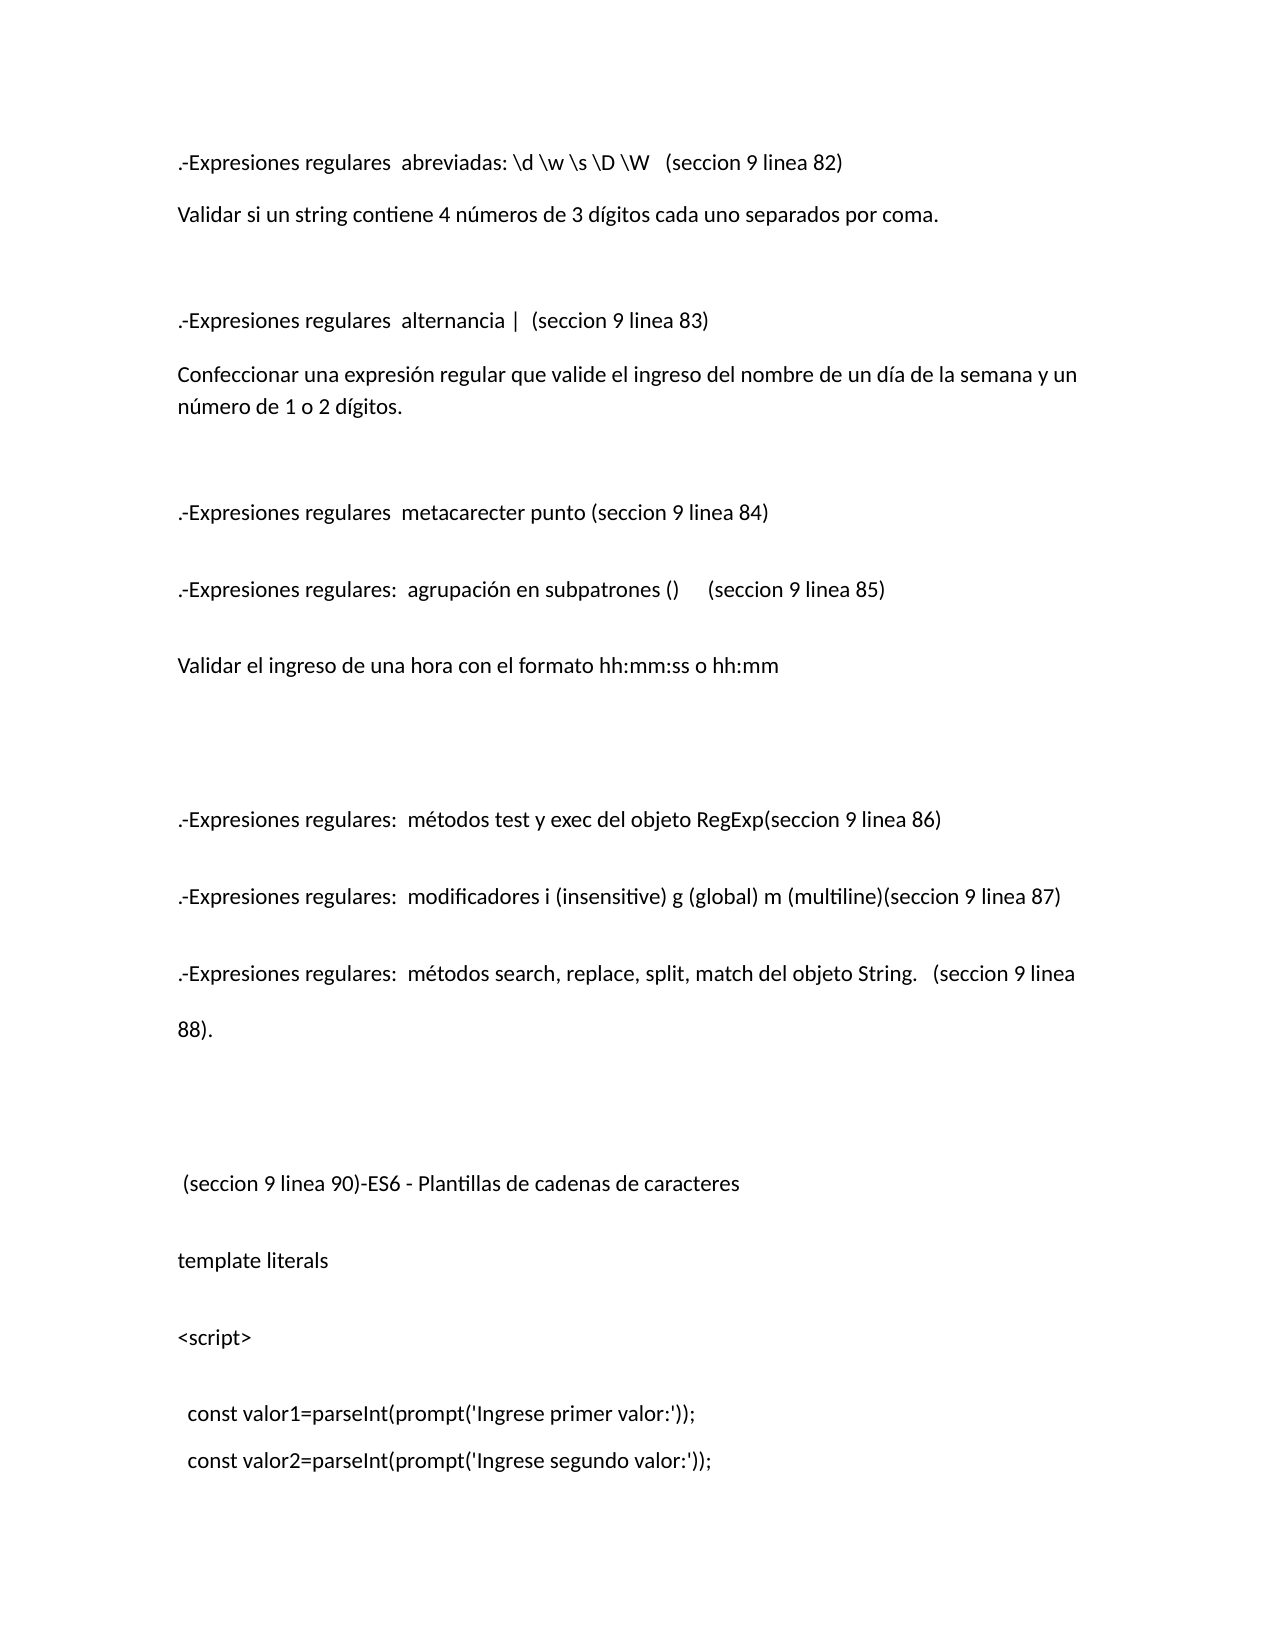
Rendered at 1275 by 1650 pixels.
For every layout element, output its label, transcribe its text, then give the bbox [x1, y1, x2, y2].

text const valor1=parseInt(prompt('Ingrese primer valor:')); [177, 1399, 1098, 1428]
text Validar si un string contiene 4 números de 3 dígitos cada uno separados por coma. [177, 201, 1098, 229]
text <script> [177, 1323, 1098, 1351]
text .-Expresiones regulares: agrupación en subpatrones () (seccion 9 linea 85) [177, 575, 1098, 603]
text Confeccionar una expresión regular que valide el ingreso del nombre de un día de la semana y un número de 1 o 2 dígitos. [177, 360, 1098, 420]
text .-Expresiones regulares alternancia | (seccion 9 linea 83) [177, 307, 1098, 335]
text (seccion 9 linea 90)-ES6 - Plantillas de cadenas de caracteres [177, 1169, 1098, 1197]
text .-Expresiones regulares: métodos search, replace, split, match del objeto String. (seccion 9 linea 88). [177, 959, 1098, 1043]
text .-Expresiones regulares metacarecter punto (seccion 9 linea 84) [177, 498, 1098, 526]
text .-Expresiones regulares abreviadas: \d \w \s \D \W (seccion 9 linea 82) [177, 148, 1098, 176]
text const valor2=parseInt(prompt('Ingrese segundo valor:')); [177, 1446, 1098, 1474]
text template literals [177, 1246, 1098, 1274]
text .-Expresiones regulares: métodos test y exec del objeto RegExp(seccion 9 linea 86) [177, 805, 1098, 833]
text Validar el ingreso de una hora con el formato hh:mm:ss o hh:mm [177, 652, 1098, 680]
text .-Expresiones regulares: modificadores i (insensitive) g (global) m (multiline)(seccion 9 linea 87) [177, 882, 1098, 910]
